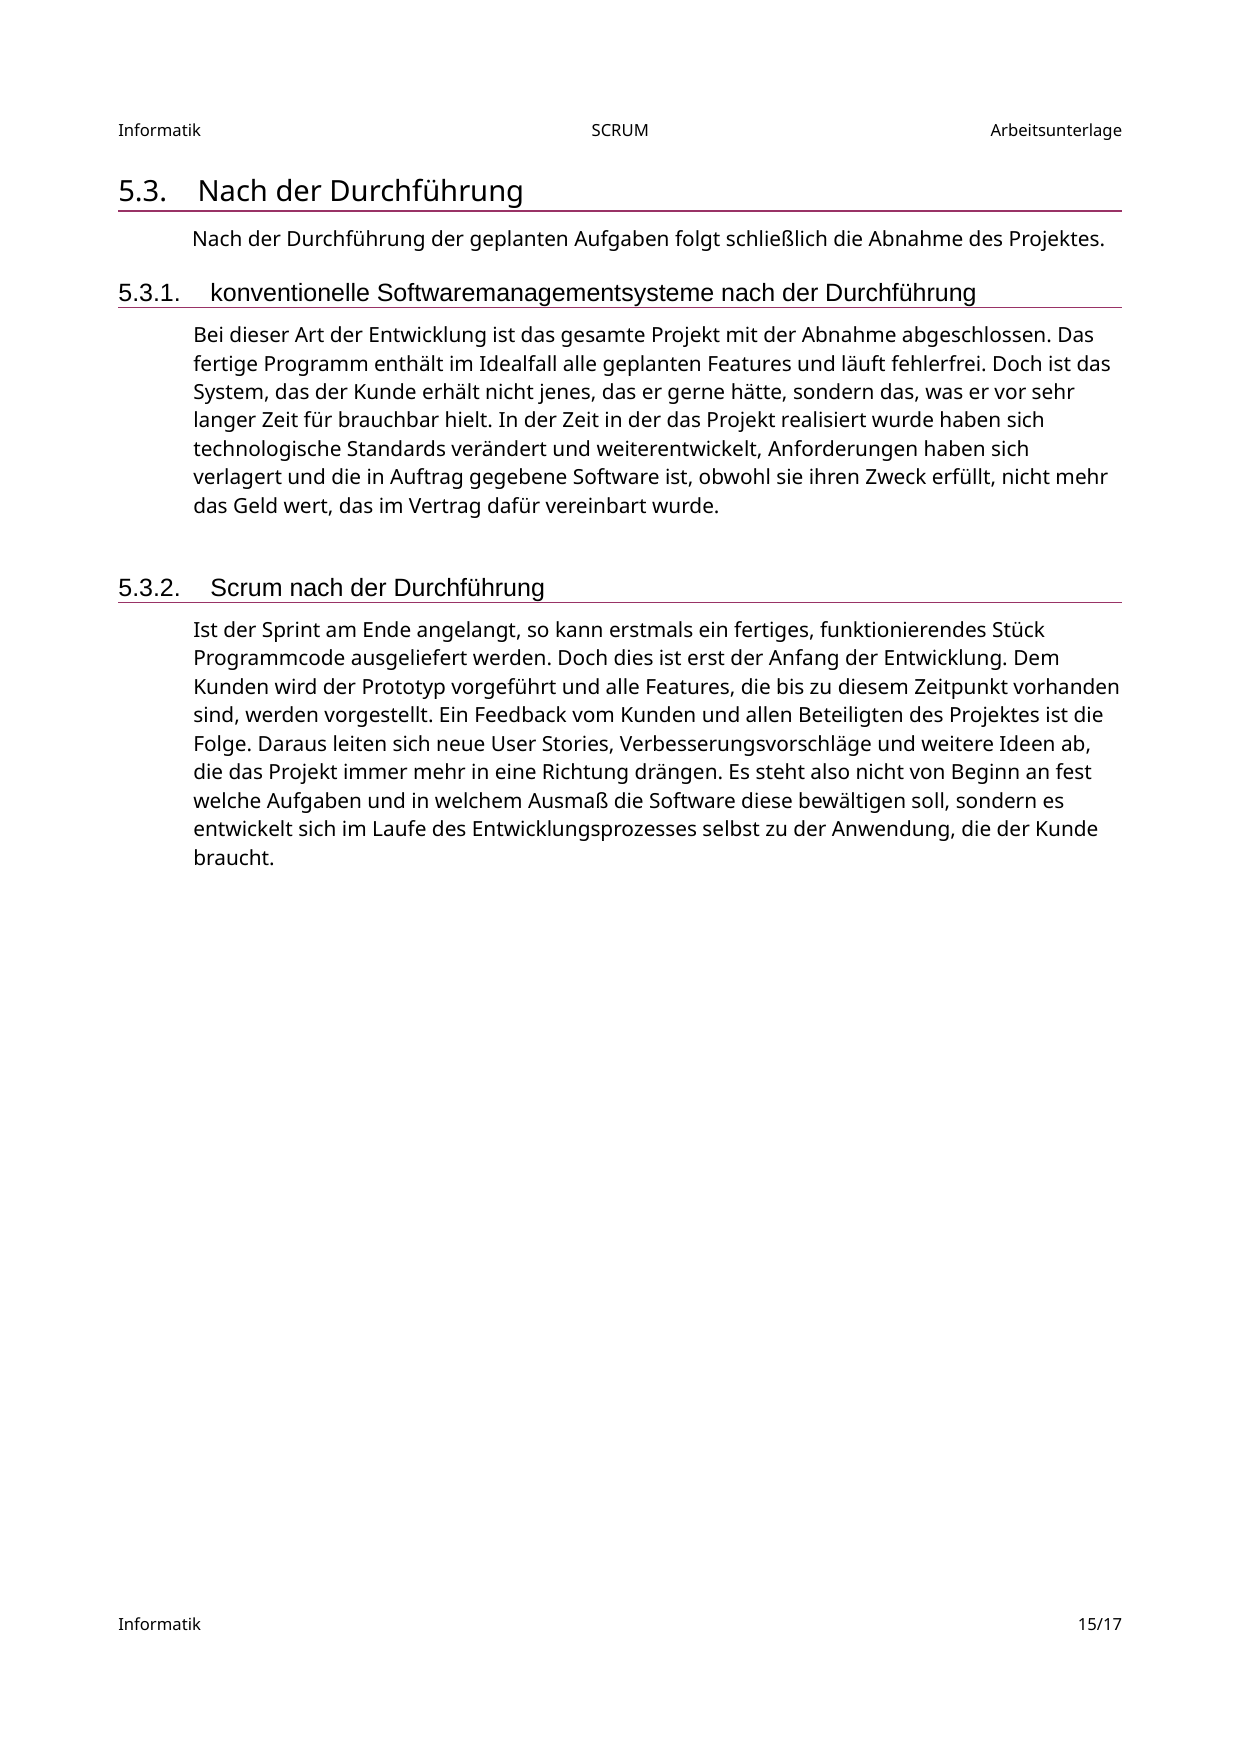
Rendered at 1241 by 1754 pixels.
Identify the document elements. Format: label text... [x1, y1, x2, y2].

text Bei dieser Art der Entwicklung ist das gesamte Projekt mit der Abnahme abgeschlossen. Das fertige Programm enthält im Idealfall alle geplanten Features und läuft fehlerfrei. Doch ist das System, das der Kunde erhält nicht jenes, das er gerne hätte, sondern das, was er vor sehr langer Zeit für brauchbar hielt. In der Zeit in der das Projekt realisiert wurde haben sich technologische Standards verändert und weiterentwickelt, Anforderungen haben sich verlagert und die in Auftrag gegebene Software ist, obwohl sie ihren Zweck erfüllt, nicht mehr das Geld wert, das im Vertrag dafür vereinbart wurde. [193, 320, 1122, 519]
text Ist der Sprint am Ende angelangt, so kann erstmals ein fertiges, funktionierendes Stück Programmcode ausgeliefert werden. Doch dies ist erst der Anfang der Entwicklung. Dem Kunden wird der Prototyp vorgeführt und alle Features, die bis zu diesem Zeitpunkt vorhanden sind, werden vorgestellt. Ein Feedback vom Kunden und allen Beteiligten des Projektes ist die Folge. Daraus leiten sich neue User Stories, Verbesserungsvorschläge und weitere Ideen ab, die das Projekt immer mehr in eine Richtung drängen. Es steht also nicht von Beginn an fest welche Aufgaben und in welchem Ausmaß die Software diese bewältigen soll, sondern es entwickelt sich im Laufe des Entwicklungsprozesses selbst zu der Anwendung, die der Kunde braucht. [193, 615, 1122, 871]
subtitle Nach der Durchführung [118, 170, 1122, 210]
subtitle konventionelle Softwaremanagementsysteme nach der Durchführung [118, 278, 1122, 307]
text Nach der Durchführung der geplanten Aufgaben folgt schließlich die Abnahme des Projektes. [192, 224, 1122, 253]
subtitle Scrum nach der Durchführung [118, 573, 1122, 602]
